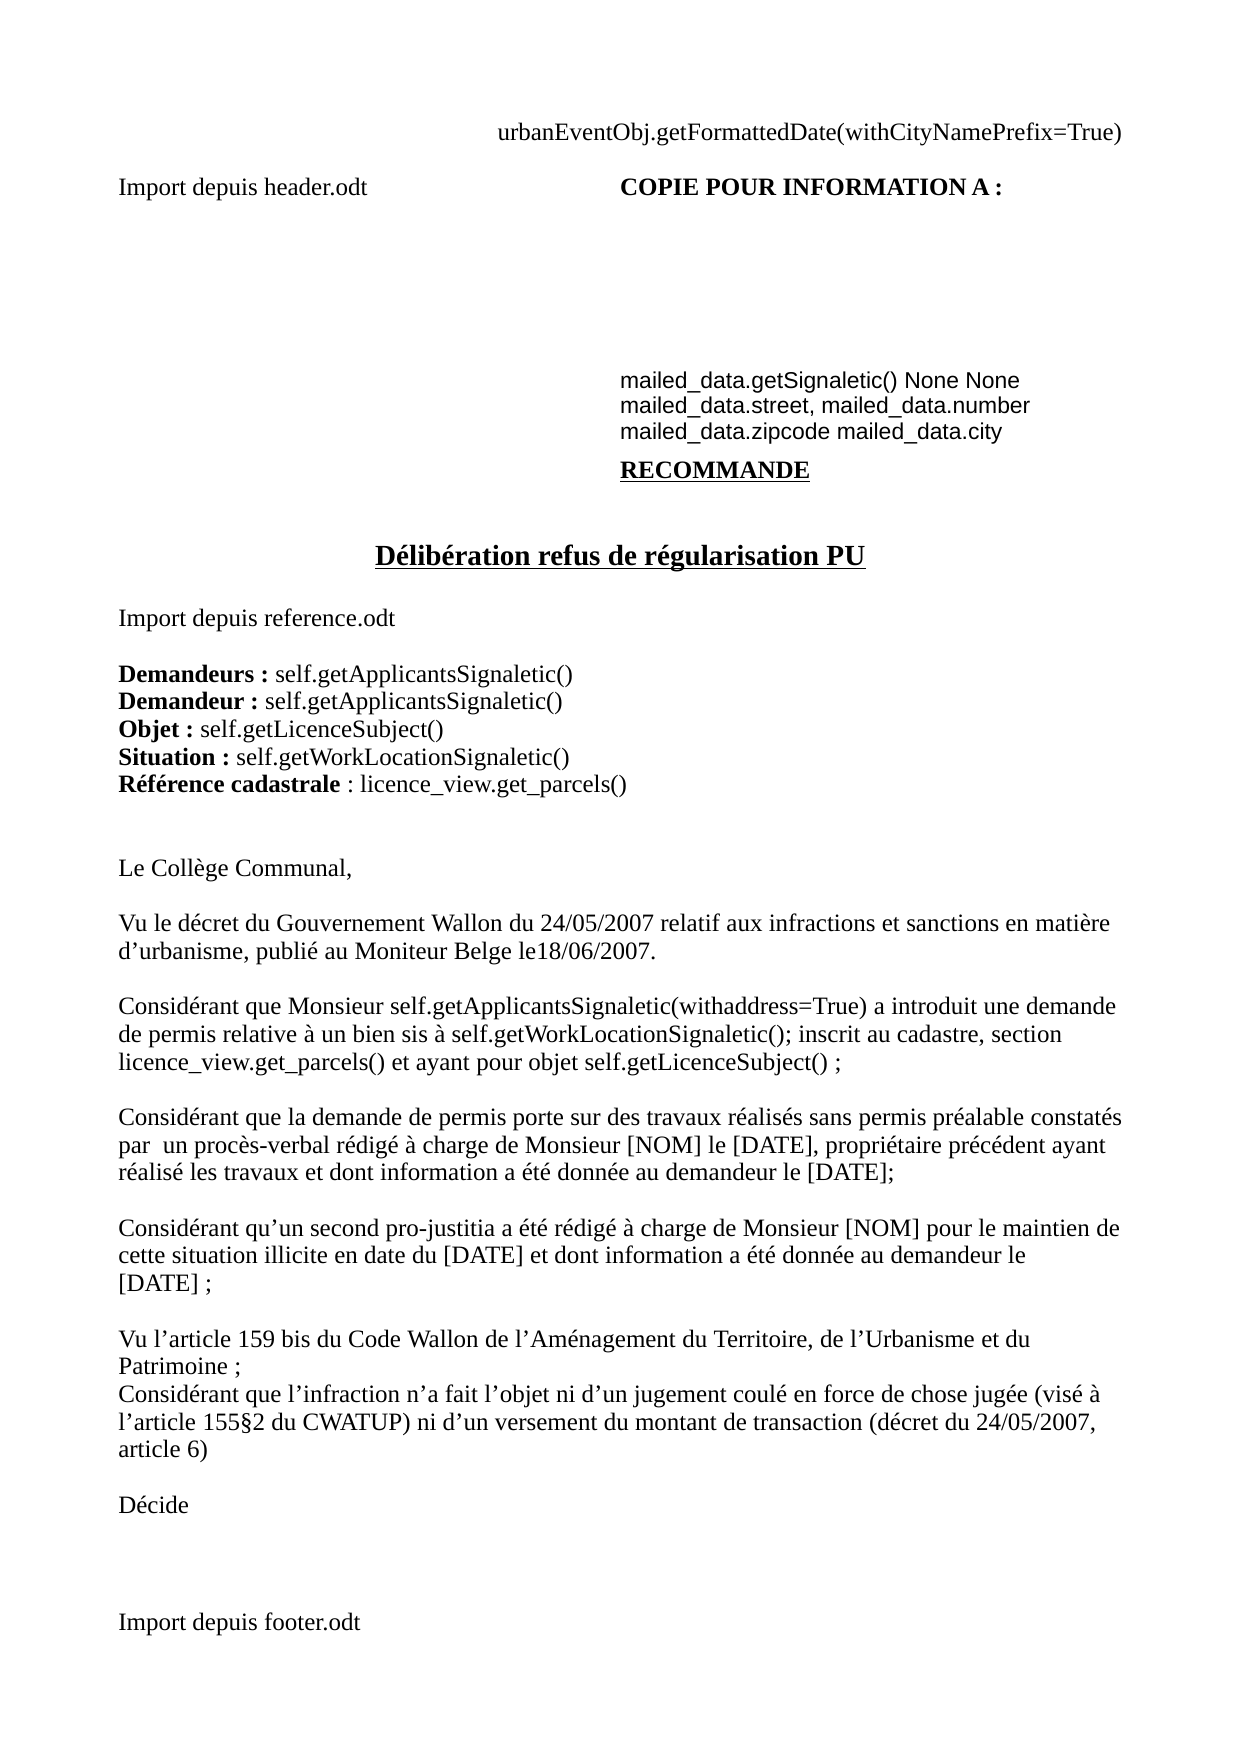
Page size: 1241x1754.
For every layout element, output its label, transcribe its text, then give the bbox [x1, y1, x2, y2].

text Import depuis reference.odt [118, 604, 1122, 632]
text Vu le décret du Gouvernement Wallon du 24/05/2007 relatif aux infractions et sanctions en matière d’urbanisme, publié au Moniteur Belge le18/06/2007. [118, 909, 1122, 964]
text Référence cadastrale : licence_view.get_parcels() [118, 771, 1122, 798]
title Délibération refus de régularisation PU [118, 540, 1122, 572]
text Vu l’article 159 bis du Code Wallon de l’Aménagement du Territoire, de l’Urbanisme et du Patrimoine ; [118, 1325, 1122, 1380]
text Décide [118, 1491, 1122, 1519]
text urbanEventObj.getFormattedDate(withCityNamePrefix=True) [118, 118, 1122, 146]
text Considérant que Monsieur self.getApplicantsSignaletic(withaddress=True) a introduit une demande de permis relative à un bien sis à self.getWorkLocationSignaletic(); inscrit au cadastre, section licence_view.get_parcels() et ayant pour objet self.getLicenceSubject() ; [118, 992, 1122, 1075]
text Demandeurs : self.getApplicantsSignaletic() [118, 660, 1122, 687]
text Le Collège Communal, [118, 854, 1122, 881]
text Situation : self.getWorkLocationSignaletic() [118, 743, 1122, 771]
text Demandeur : self.getApplicantsSignaletic() [118, 687, 1122, 715]
table_header COPIE POUR INFORMATION A : mailed_data.getSignaletic() None None mailed_data.street, mailed_data.number mailed_data.zipcode mailed_data.city RECOMMANDE [620, 174, 1122, 484]
text Considérant que l’infraction n’a fait l’objet ni d’un jugement coulé en force de chose jugée (visé à l’article 155§2 du CWATUP) ni d’un versement du montant de transaction (décret du 24/05/2007, article 6) [118, 1380, 1122, 1463]
table_header Import depuis header.odt [118, 174, 620, 484]
text Objet : self.getLicenceSubject() [118, 715, 1122, 743]
text Considérant qu’un second pro-justitia a été rédigé à charge de Monsieur [NOM] pour le maintien de cette situation illicite en date du [DATE] et dont information a été donnée au demandeur le [DATE] ; [118, 1214, 1122, 1297]
text Considérant que la demande de permis porte sur des travaux réalisés sans permis préalable constatés par un procès-verbal rédigé à charge de Monsieur [NOM] le [DATE], propriétaire précédent ayant réalisé les travaux et dont information a été donnée au demandeur le [DATE]; [118, 1103, 1122, 1186]
